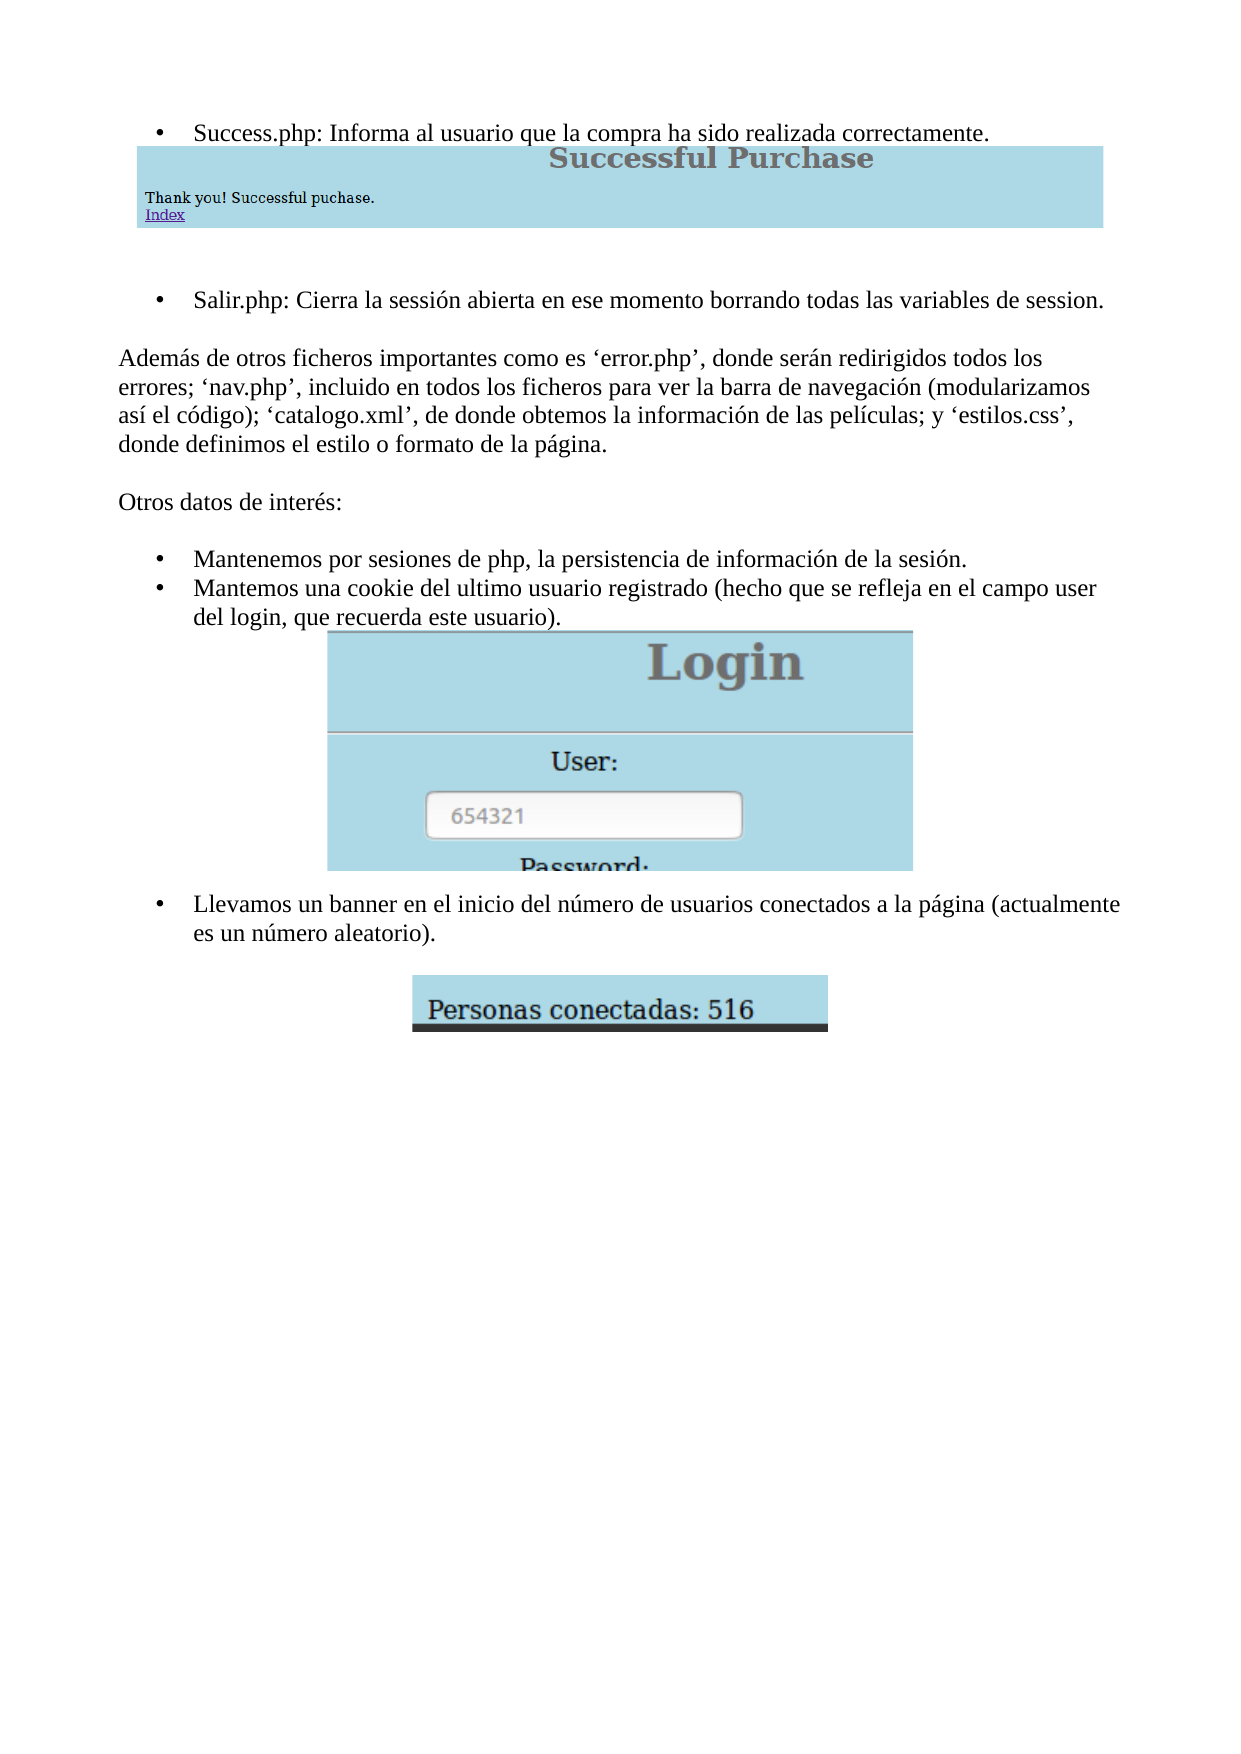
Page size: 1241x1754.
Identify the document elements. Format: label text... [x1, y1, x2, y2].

list Success.php: Informa al usuario que la compra ha sido realizada correctamente. [156, 118, 1122, 147]
list Salir.php: Cierra la sessión abierta en ese momento borrando todas las variables de session. [156, 285, 1122, 314]
list Mantemos una cookie del ultimo usuario registrado (hecho que se refleja en el campo user del login, que recuerda este usuario). [156, 573, 1122, 630]
picture [327, 630, 914, 871]
list Mantenemos por sesiones de php, la persistencia de información de la sesión. [156, 544, 1122, 573]
text Otros datos de interés: [118, 487, 1122, 515]
list Llevamos un banner en el inicio del número de usuarios conectados a la página (actualmente es un número aleatorio). [156, 889, 1122, 947]
text Además de otros ficheros importantes como es ‘error.php’, donde serán redirigidos todos los errores; ‘nav.php’, incluido en todos los ficheros para ver la barra de navegación (modularizamos así el código); ‘catalogo.xml’, de donde obtemos la información de las películas; y ‘estilos.css’, donde definimos el estilo o formato de la página. [118, 343, 1122, 458]
picture [412, 975, 828, 1032]
picture [136, 146, 1104, 228]
